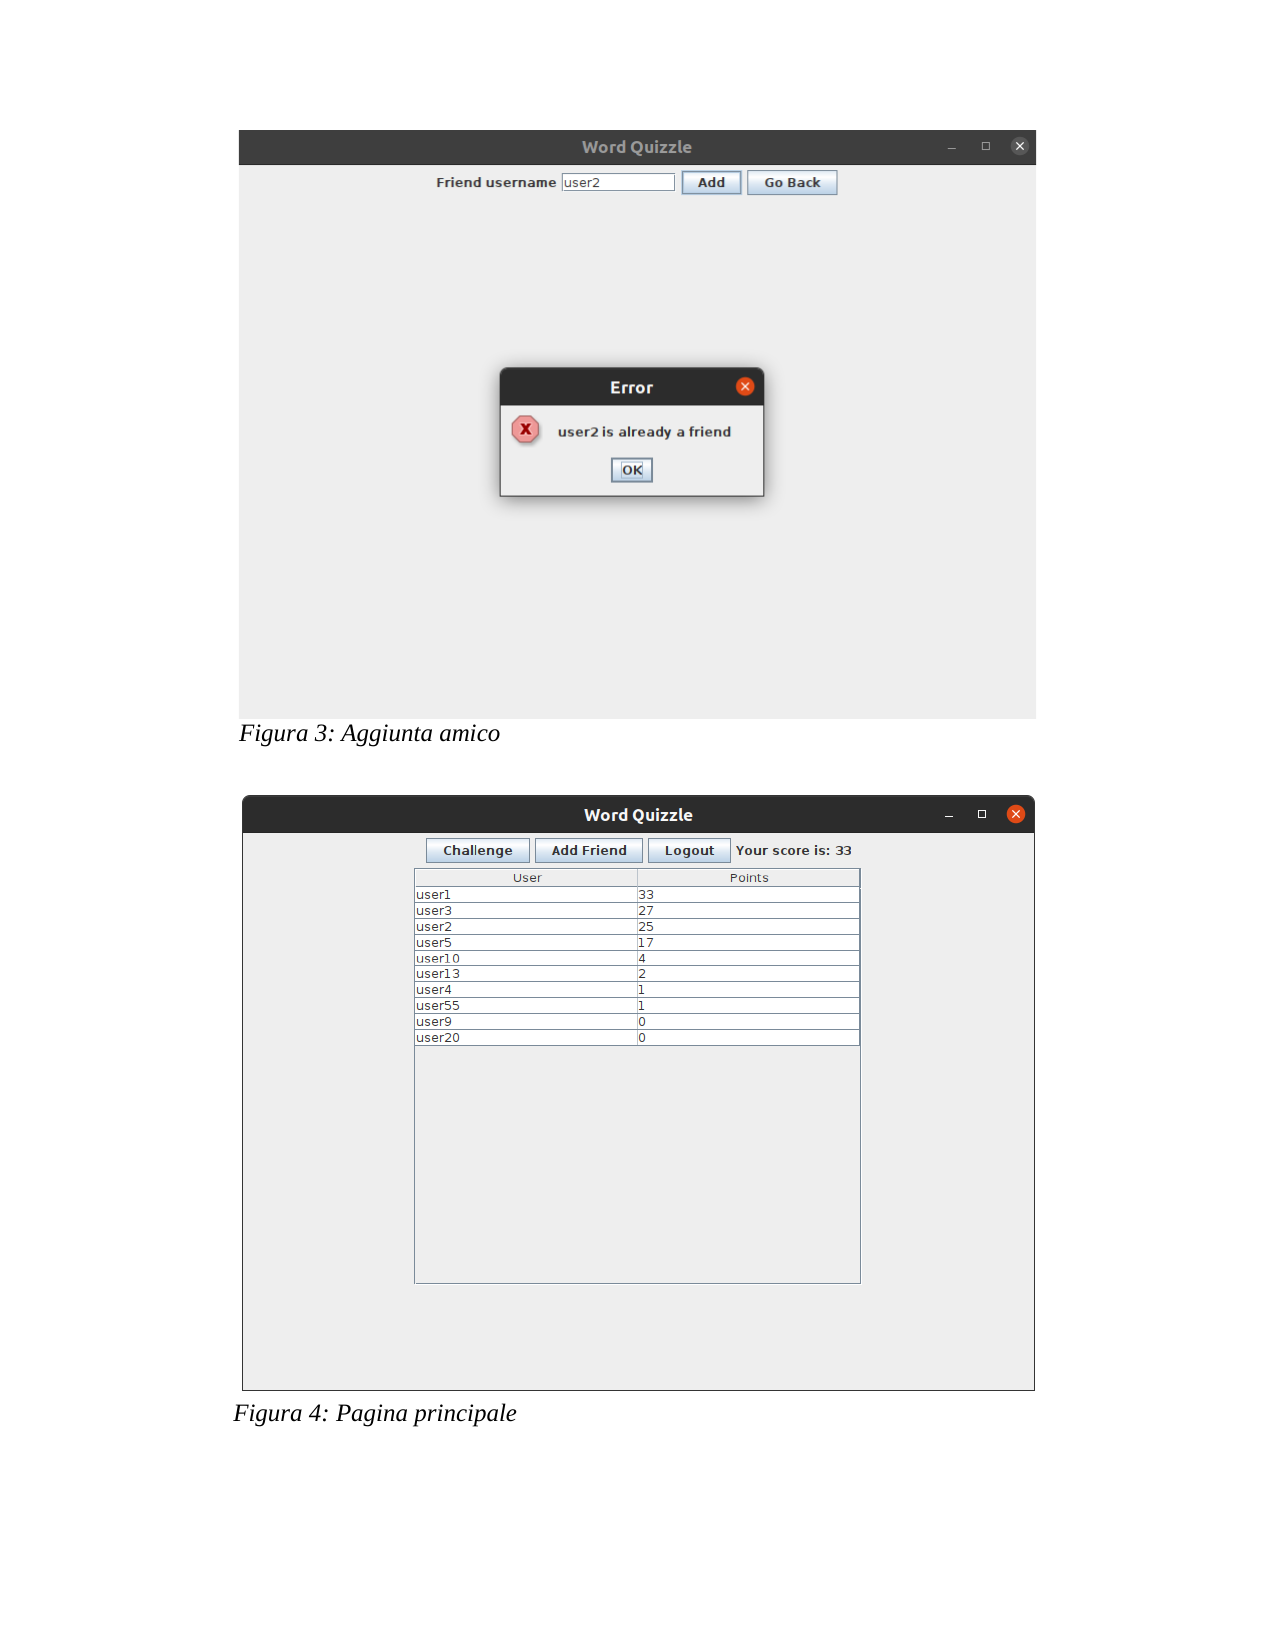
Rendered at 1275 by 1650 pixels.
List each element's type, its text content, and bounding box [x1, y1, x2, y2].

picture [233, 788, 1043, 1399]
text Figura 3: Aggiunta amico [239, 719, 1036, 747]
picture [238, 130, 1037, 719]
text Figura 4: Pagina principale [233, 1399, 1042, 1427]
